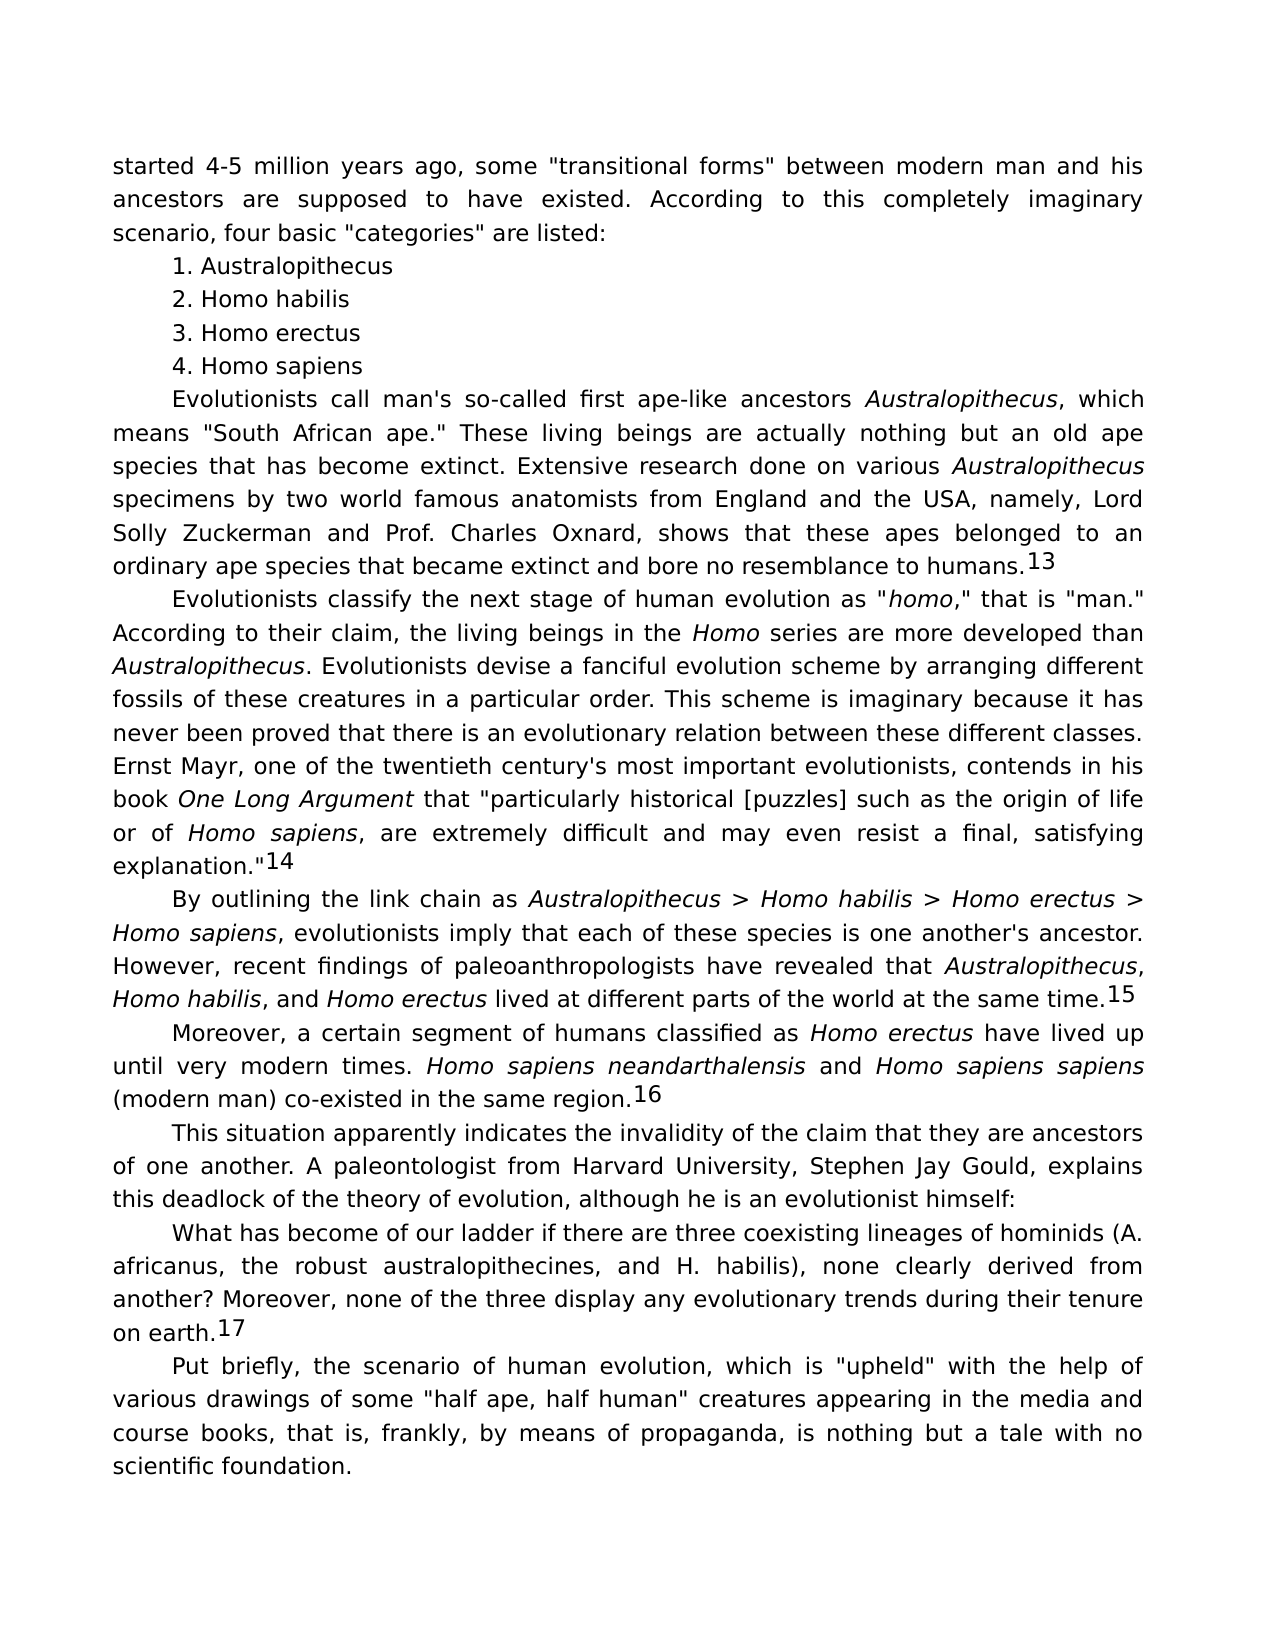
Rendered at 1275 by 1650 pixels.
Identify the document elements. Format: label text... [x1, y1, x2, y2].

text 3. Homo erectus [112, 314, 1145, 348]
text 1. Australopithecus [112, 248, 1145, 281]
text Moreover, a certain segment of humans classified as Homo erectus have lived up until very modern times. Homo sapiens neandarthalensis and Homo sapiens sapiens (modern man) co-existed in the same region.16 [112, 1014, 1145, 1114]
text What has become of our ladder if there are three coexisting lineages of hominids (A. africanus, the robust australopithecines, and H. habilis), none clearly derived from another? Moreover, none of the three display any evolutionary trends during their tenure on earth.17 [112, 1214, 1145, 1348]
text started 4-5 million years ago, some "transitional forms" between modern man and his ancestors are supposed to have existed. According to this completely imaginary scenario, four basic "categories" are listed: [112, 148, 1145, 248]
text 4. Homo sapiens [112, 348, 1145, 381]
text This situation apparently indicates the invalidity of the claim that they are ancestors of one another. A paleontologist from Harvard University, Stephen Jay Gould, explains this deadlock of the theory of evolution, although he is an evolutionist himself: [112, 1114, 1145, 1214]
text Put briefly, the scenario of human evolution, which is "upheld" with the help of various drawings of some "half ape, half human" creatures appearing in the media and course books, that is, frankly, by means of propaganda, is nothing but a tale with no scientific foundation. [112, 1348, 1145, 1481]
text 2. Homo habilis [112, 281, 1145, 314]
text Evolutionists classify the next stage of human evolution as "homo," that is "man." According to their claim, the living beings in the Homo series are more developed than Australopithecus. Evolutionists devise a fanciful evolution scheme by arranging different fossils of these creatures in a particular order. This scheme is imaginary because it has never been proved that there is an evolutionary relation between these different classes. Ernst Mayr, one of the twentieth century's most important evolutionists, contends in his book One Long Argument that "particularly historical [puzzles] such as the origin of life or of Homo sapiens, are extremely difficult and may even resist a final, satisfying explanation."14 [112, 581, 1145, 881]
text By outlining the link chain as Australopithecus > Homo habilis > Homo erectus > Homo sapiens, evolutionists imply that each of these species is one another's ancestor. However, recent findings of paleoanthropologists have revealed that Australopithecus, Homo habilis, and Homo erectus lived at different parts of the world at the same time.15 [112, 881, 1145, 1014]
text Evolutionists call man's so-called first ape-like ancestors Australopithecus, which means "South African ape." These living beings are actually nothing but an old ape species that has become extinct. Extensive research done on various Australopithecus specimens by two world famous anatomists from England and the USA, namely, Lord Solly Zuckerman and Prof. Charles Oxnard, shows that these apes belonged to an ordinary ape species that became extinct and bore no resemblance to humans.13 [112, 381, 1145, 581]
